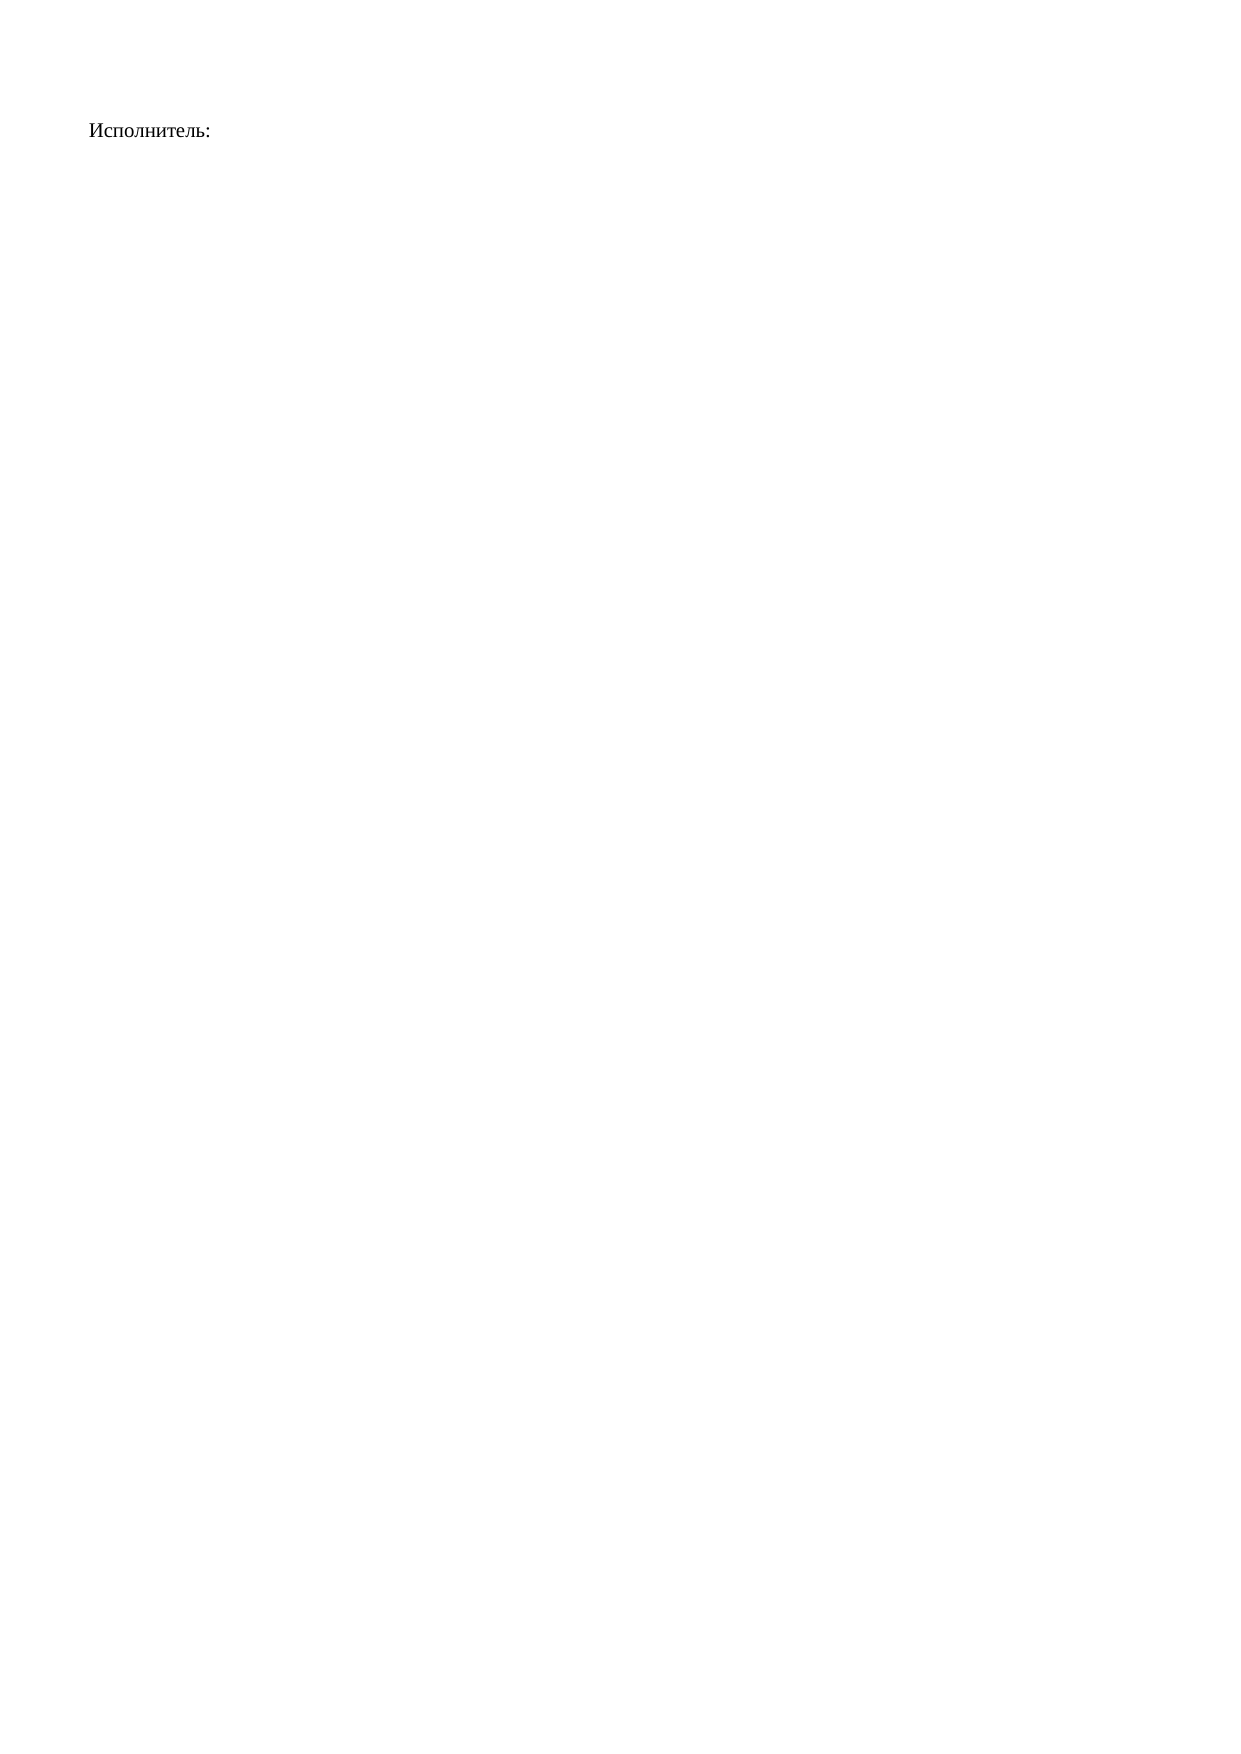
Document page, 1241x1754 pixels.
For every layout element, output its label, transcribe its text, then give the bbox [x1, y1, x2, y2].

text Исполнитель: <balance.employee> [88, 118, 1181, 142]
text </for> [88, 142, 1181, 166]
